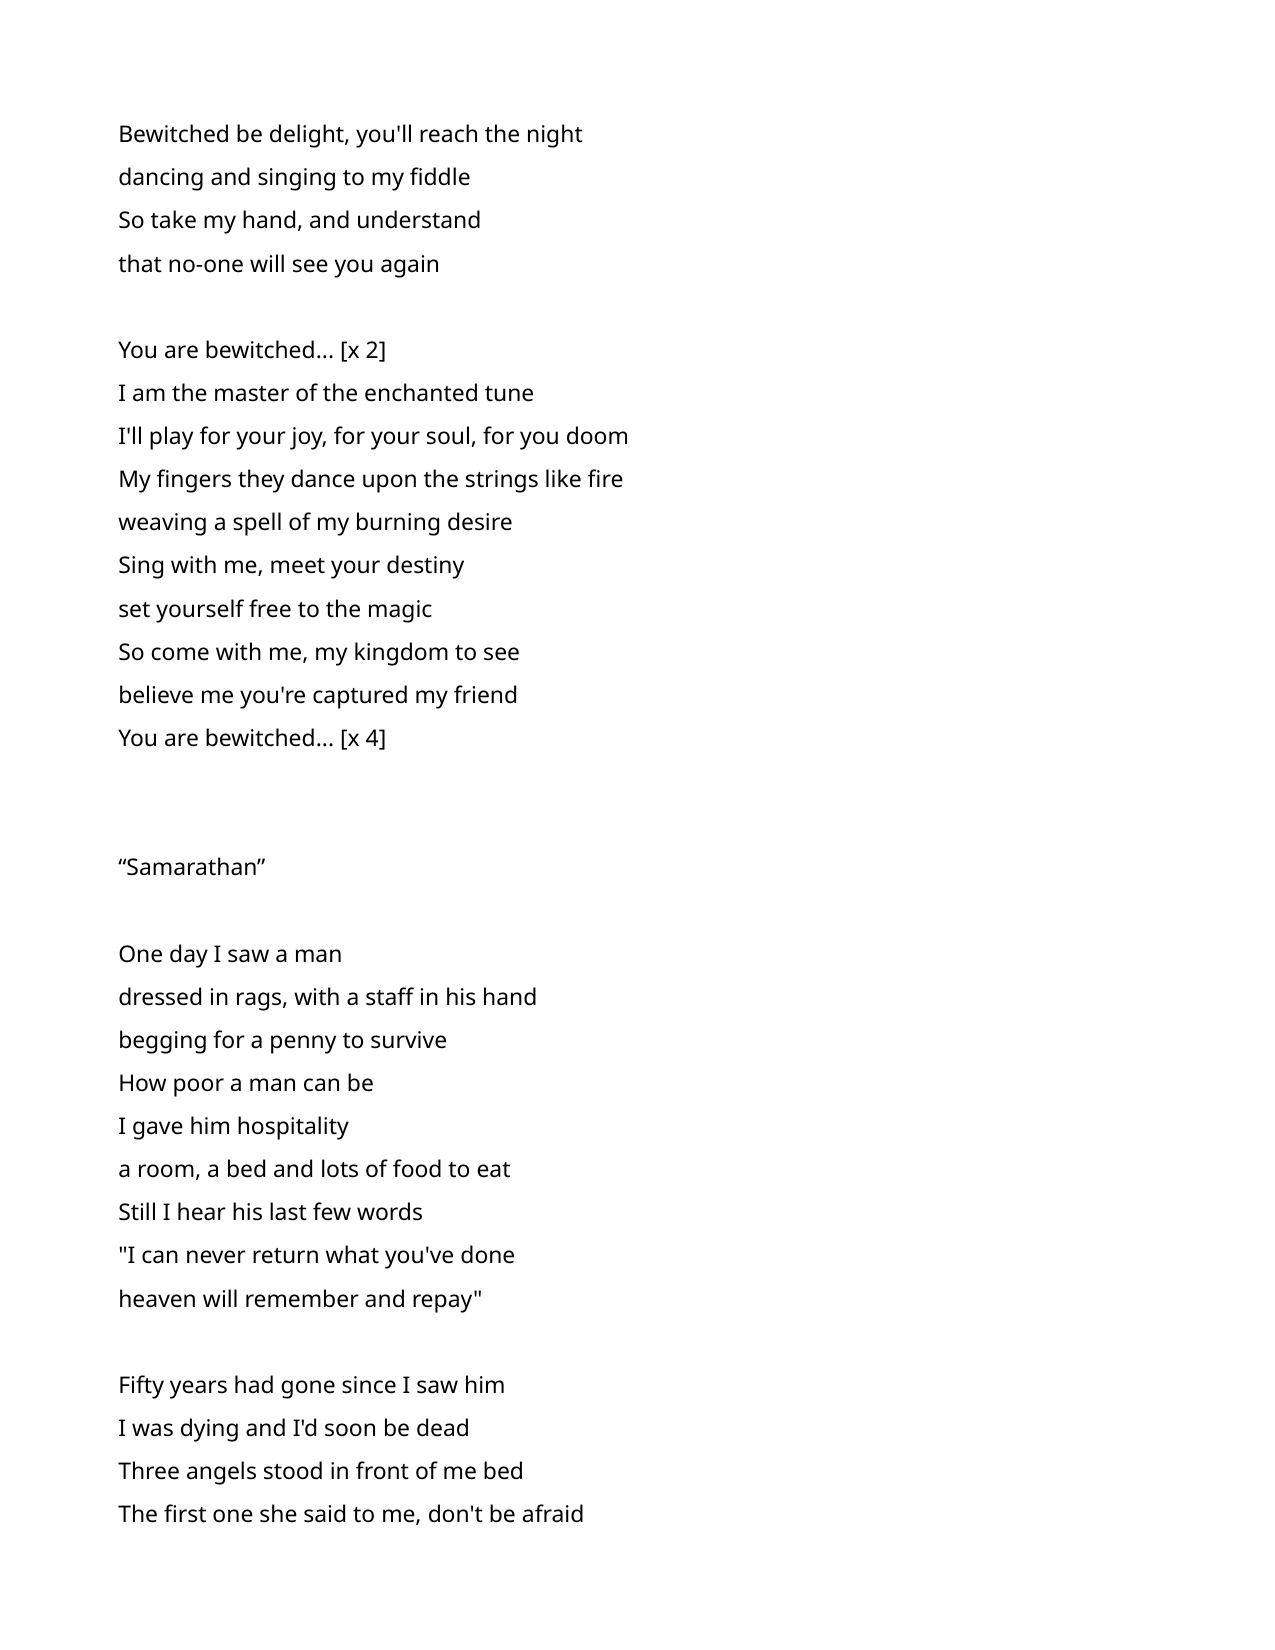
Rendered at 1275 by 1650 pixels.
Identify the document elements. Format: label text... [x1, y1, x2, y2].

text heaven will remember and repay" [118, 1282, 1157, 1314]
text So take my hand, and understand [118, 204, 1157, 236]
text "I can never return what you've done [118, 1239, 1157, 1271]
text One day I saw a man [118, 937, 1157, 969]
text I'll play for your joy, for your soul, for you doom [118, 420, 1157, 451]
text So come with me, my kingdom to see [118, 636, 1157, 667]
text How poor a man can be [118, 1067, 1157, 1098]
text You are bewitched... [x 2] [118, 334, 1157, 365]
text believe me you're captured my friend [118, 679, 1157, 710]
text I gave him hospitality [118, 1110, 1157, 1141]
text weaving a spell of my burning desire [118, 506, 1157, 537]
text dancing and singing to my fiddle [118, 161, 1157, 192]
text I am the master of the enchanted tune [118, 377, 1157, 408]
text that no-one will see you again [118, 247, 1157, 279]
text dressed in rags, with a staff in his hand [118, 981, 1157, 1012]
text begging for a penny to survive [118, 1024, 1157, 1055]
text “Samarathan” [118, 851, 1157, 882]
text My fingers they dance upon the strings like fire [118, 463, 1157, 494]
text The first one she said to me, don't be afraid [118, 1498, 1157, 1529]
text I was dying and I'd soon be dead [118, 1412, 1157, 1443]
text Bewitched be delight, you'll reach the night [118, 118, 1157, 149]
text Three angels stood in front of me bed [118, 1455, 1157, 1486]
text You are bewitched... [x 4] [118, 722, 1157, 753]
text set yourself free to the magic [118, 592, 1157, 624]
text a room, a bed and lots of food to eat [118, 1153, 1157, 1184]
text Still I hear his last few words [118, 1196, 1157, 1227]
text Sing with me, meet your destiny [118, 549, 1157, 581]
text Fifty years had gone since I saw him [118, 1369, 1157, 1400]
